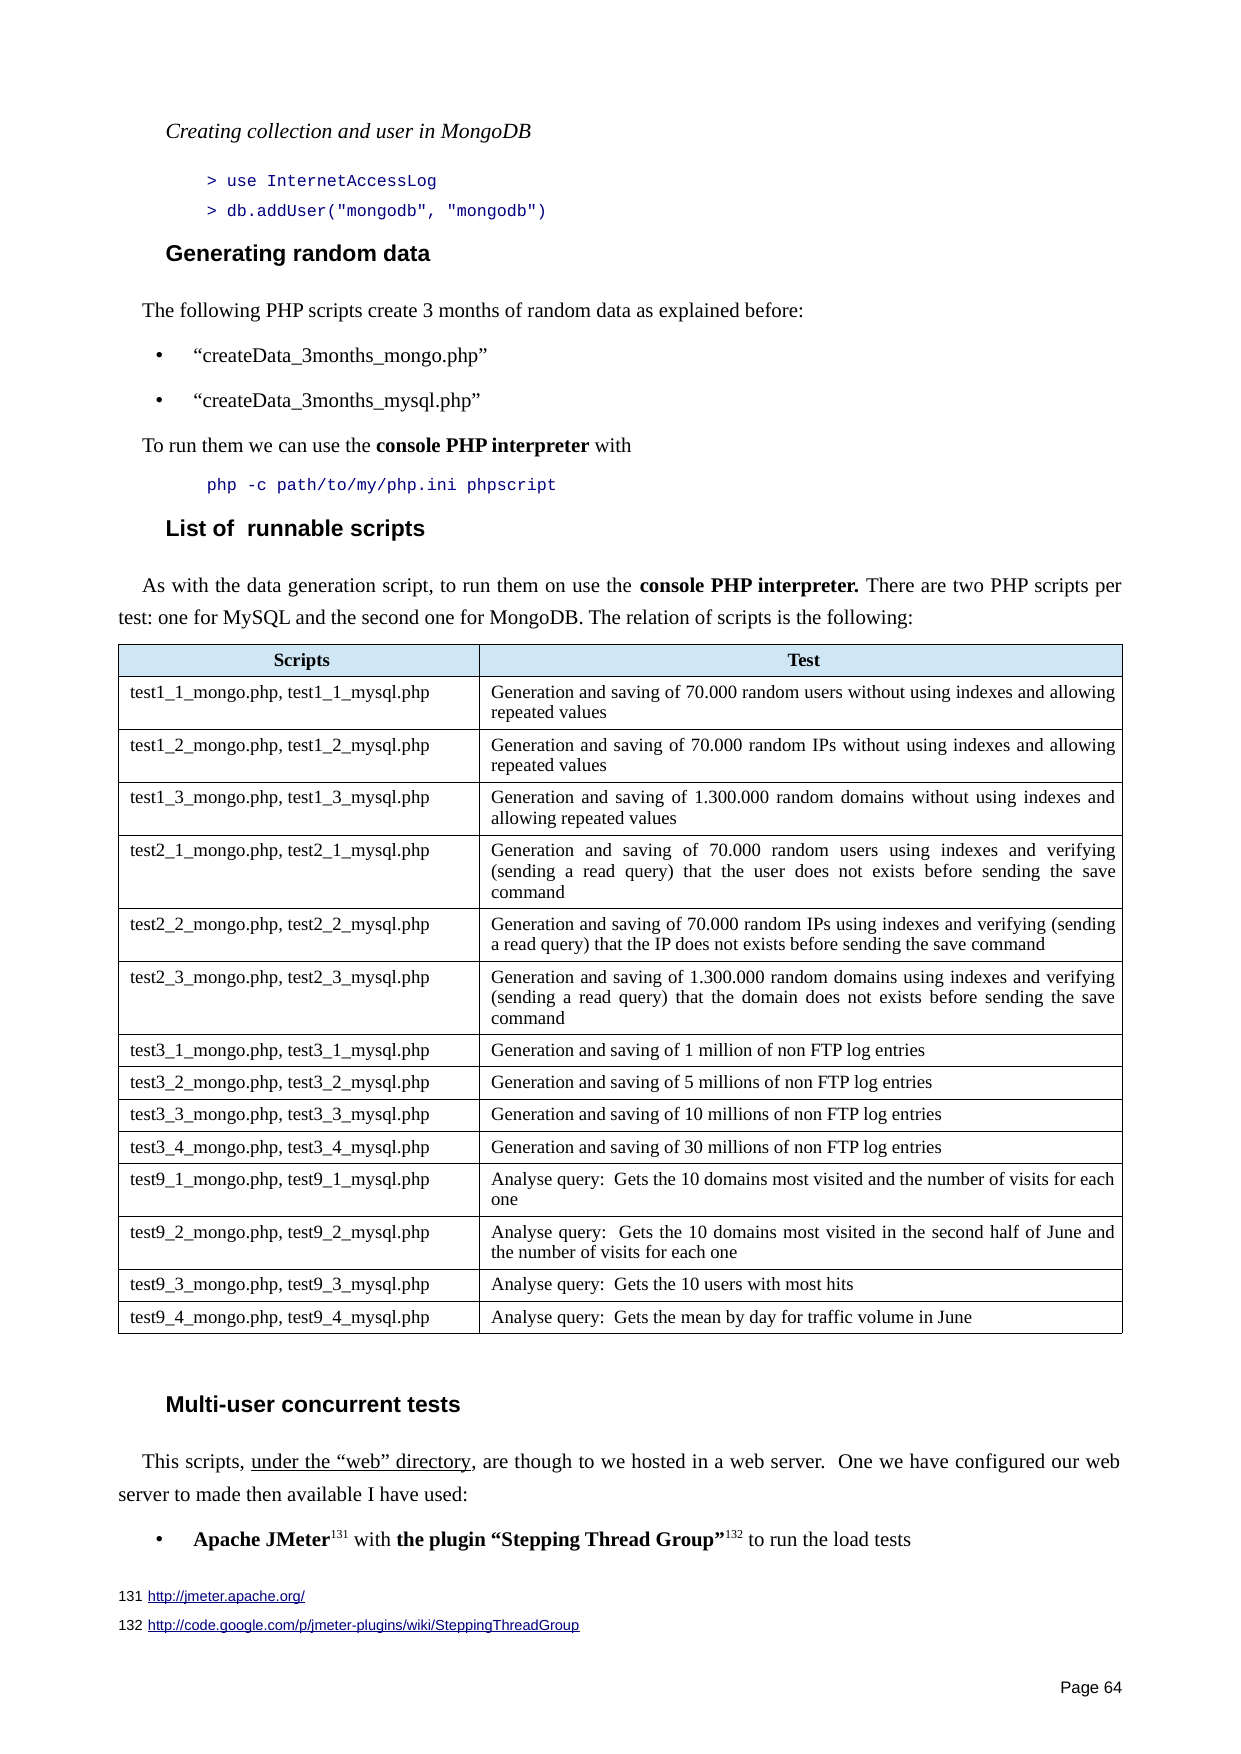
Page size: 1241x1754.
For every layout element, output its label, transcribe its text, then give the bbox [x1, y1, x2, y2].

table_cell Generation and saving of 30 millions of non FTP log entries [480, 1132, 1122, 1163]
table_cell Generation and saving of 1 million of non FTP log entries [480, 1035, 1122, 1066]
table_cell Generation and saving of 5 millions of non FTP log entries [480, 1067, 1122, 1098]
table_cell Generation and saving of 1.300.000 random domains using indexes and verifying (sending a read query) that the domain does not exists before sending the save command [480, 962, 1122, 1034]
text The following PHP scripts create 3 months of random data as explained before: [118, 292, 1122, 324]
list “createData_3months_mysql.php” [156, 382, 1122, 414]
table_cell test2_3_mongo.php, test2_3_mysql.php [119, 962, 479, 1034]
table_cell test9_2_mongo.php, test9_2_mysql.php [119, 1217, 479, 1268]
text php -c path/to/my/php.ini phpscript [207, 472, 1122, 496]
list http://jmeter.apache.org/ [118, 1577, 1122, 1607]
table_header Test [480, 645, 1122, 676]
text To run them we can use the console PHP interpreter with [118, 427, 1122, 459]
table_cell Generation and saving of 10 millions of non FTP log entries [480, 1100, 1122, 1131]
table_header Scripts [119, 645, 479, 676]
subtitle Generating random data [165, 240, 1122, 266]
table_cell test1_2_mongo.php, test1_2_mysql.php [119, 730, 479, 782]
table_cell Analyse query: Gets the 10 domains most visited and the number of visits for each one [480, 1164, 1122, 1216]
table_cell test3_2_mongo.php, test3_2_mysql.php [119, 1067, 479, 1098]
text > use InternetAccessLog [207, 168, 1122, 191]
table_cell test3_4_mongo.php, test3_4_mysql.php [119, 1132, 479, 1163]
text > db.addUser("mongodb", "mongodb") [207, 197, 1122, 221]
table_cell test3_1_mongo.php, test3_1_mysql.php [119, 1035, 479, 1066]
subtitle List of runnable scripts [165, 514, 1122, 541]
list Apache JMeter with the plugin “Stepping Thread Group” to run the load tests [156, 1520, 1122, 1553]
subtitle Multi-user concurrent tests [165, 1391, 1122, 1417]
list http://code.google.com/p/jmeter-plugins/wiki/SteppingThreadGroup [118, 1607, 1122, 1636]
list “createData_3months_mongo.php” [156, 337, 1122, 369]
table_cell test9_4_mongo.php, test9_4_mysql.php [119, 1302, 479, 1333]
table_cell test9_3_mongo.php, test9_3_mysql.php [119, 1270, 479, 1301]
table_cell Analyse query: Gets the mean by day for traffic volume in June [480, 1302, 1122, 1333]
subtitle Creating collection and user in MongoDB [165, 118, 1122, 143]
text As with the data generation script, to run them on use the console PHP interpreter. There are two PHP scripts per test: one for MySQL and the second one for MongoDB. The relation of scripts is the following: [118, 566, 1122, 631]
table_cell test9_1_mongo.php, test9_1_mysql.php [119, 1164, 479, 1216]
text This scripts, under the “web” directory, are though to we hosted in a web server. One we have configured our web server to made then available I have used: [118, 1443, 1122, 1508]
table_cell test1_3_mongo.php, test1_3_mysql.php [119, 783, 479, 834]
table_cell Generation and saving of 70.000 random IPs using indexes and verifying (sending a read query) that the IP does not exists before sending the save command [480, 909, 1122, 961]
table_cell test1_1_mongo.php, test1_1_mysql.php [119, 677, 479, 729]
table_cell test2_1_mongo.php, test2_1_mysql.php [119, 836, 479, 908]
table_cell test2_2_mongo.php, test2_2_mysql.php [119, 909, 479, 961]
table_cell Generation and saving of 70.000 random IPs without using indexes and allowing repeated values [480, 730, 1122, 782]
table_cell Generation and saving of 70.000 random users using indexes and verifying (sending a read query) that the user does not exists before sending the save command [480, 836, 1122, 908]
table_cell test3_3_mongo.php, test3_3_mysql.php [119, 1100, 479, 1131]
table_cell Generation and saving of 1.300.000 random domains without using indexes and allowing repeated values [480, 783, 1122, 834]
table_cell Generation and saving of 70.000 random users without using indexes and allowing repeated values [480, 677, 1122, 729]
table_cell Analyse query: Gets the 10 domains most visited in the second half of June and the number of visits for each one [480, 1217, 1122, 1268]
table_cell Analyse query: Gets the 10 users with most hits [480, 1270, 1122, 1301]
